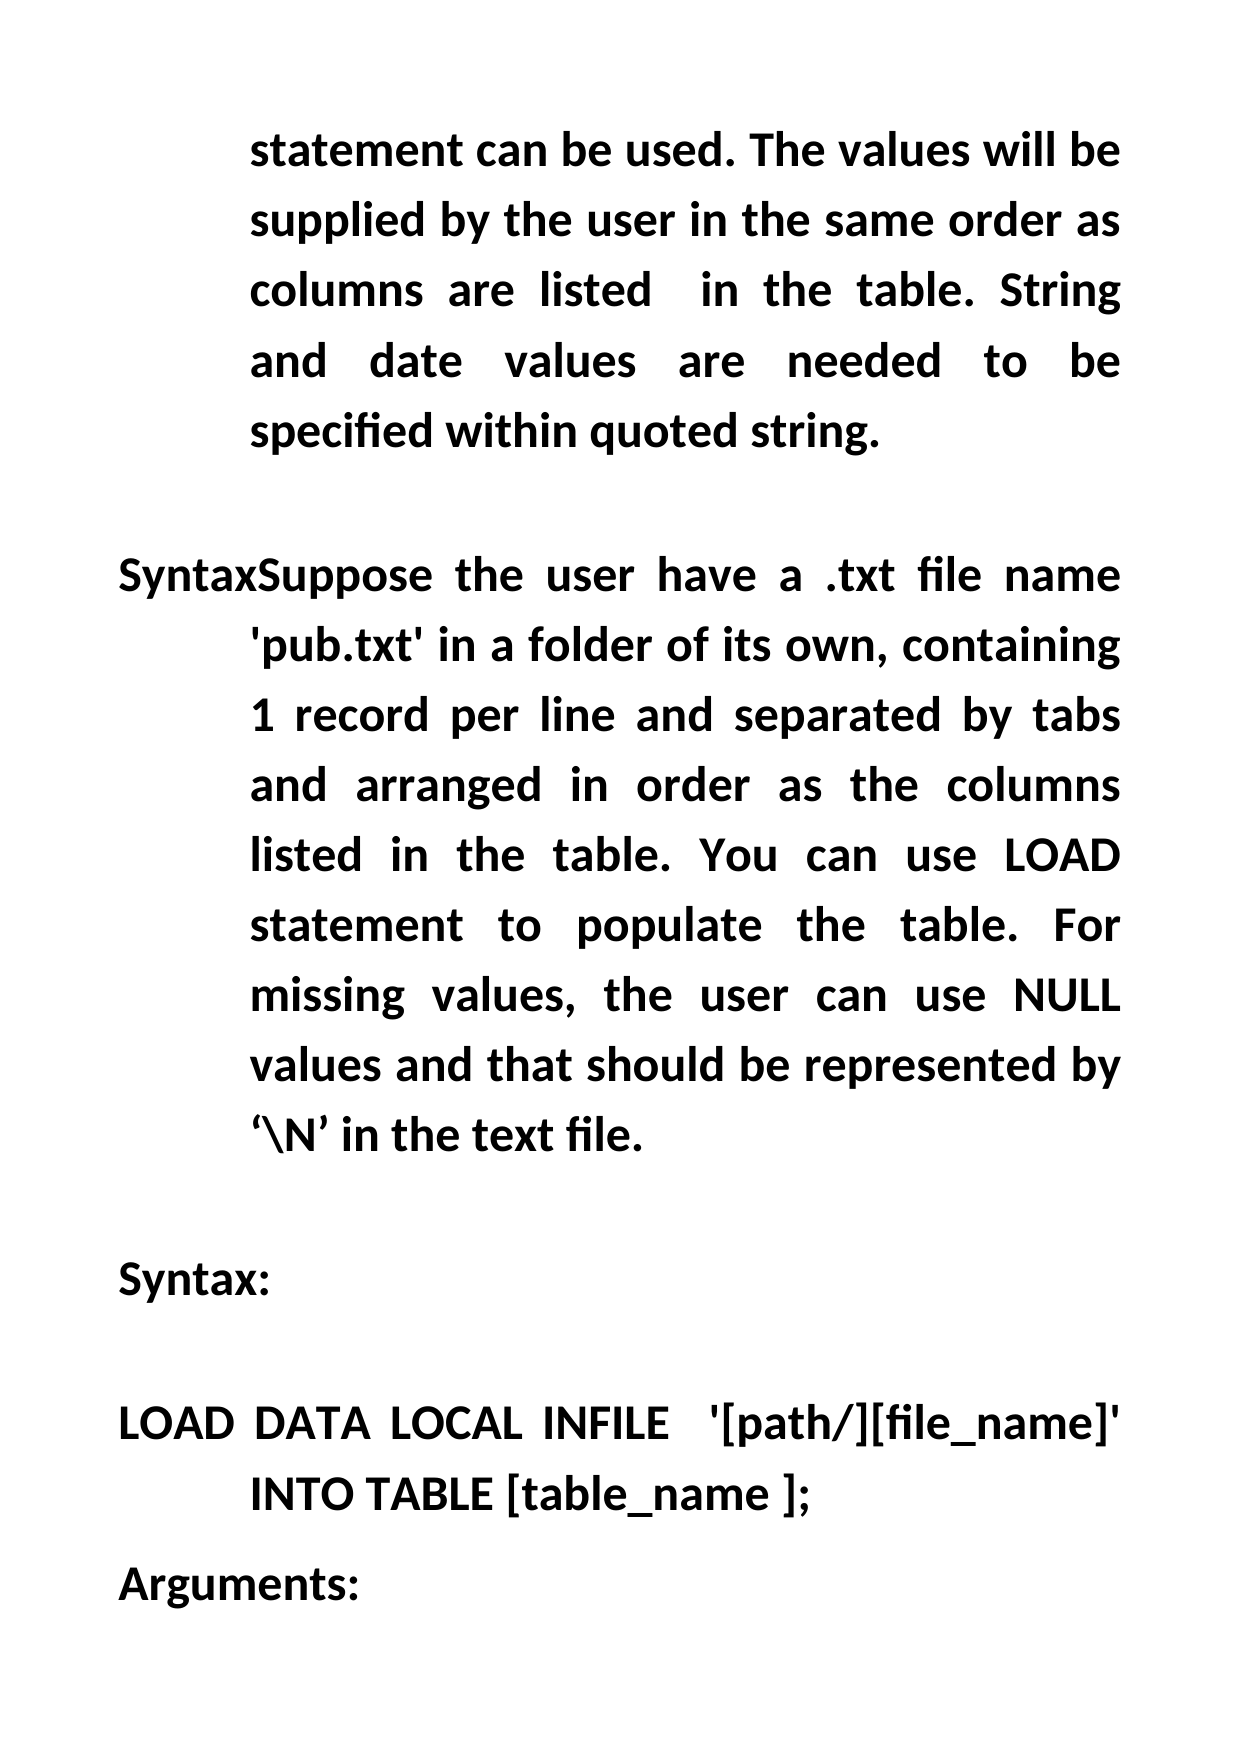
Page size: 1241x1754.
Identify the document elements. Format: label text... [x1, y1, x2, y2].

text LOAD DATA LOCAL INFILE '[path/][file_name]' INTO TABLE [table_name ]; [118, 1391, 1122, 1522]
text statement can be used. The values will be supplied by the user in the same order as columns are listed in the table. String and date values are needed to be specified within quoted string. [118, 118, 1122, 459]
text SyntaxSuppose the user have a .txt file name 'pub.txt' in a folder of its own, containing 1 record per line and separated by tabs and arranged in order as the columns listed in the table. You can use LOAD statement to populate the table. For missing values, the user can use NULL values and that should be represented by ‘\N’ in the text file. [118, 542, 1122, 1164]
text Syntax: [118, 1247, 1122, 1308]
text Arguments: [118, 1552, 1122, 1613]
